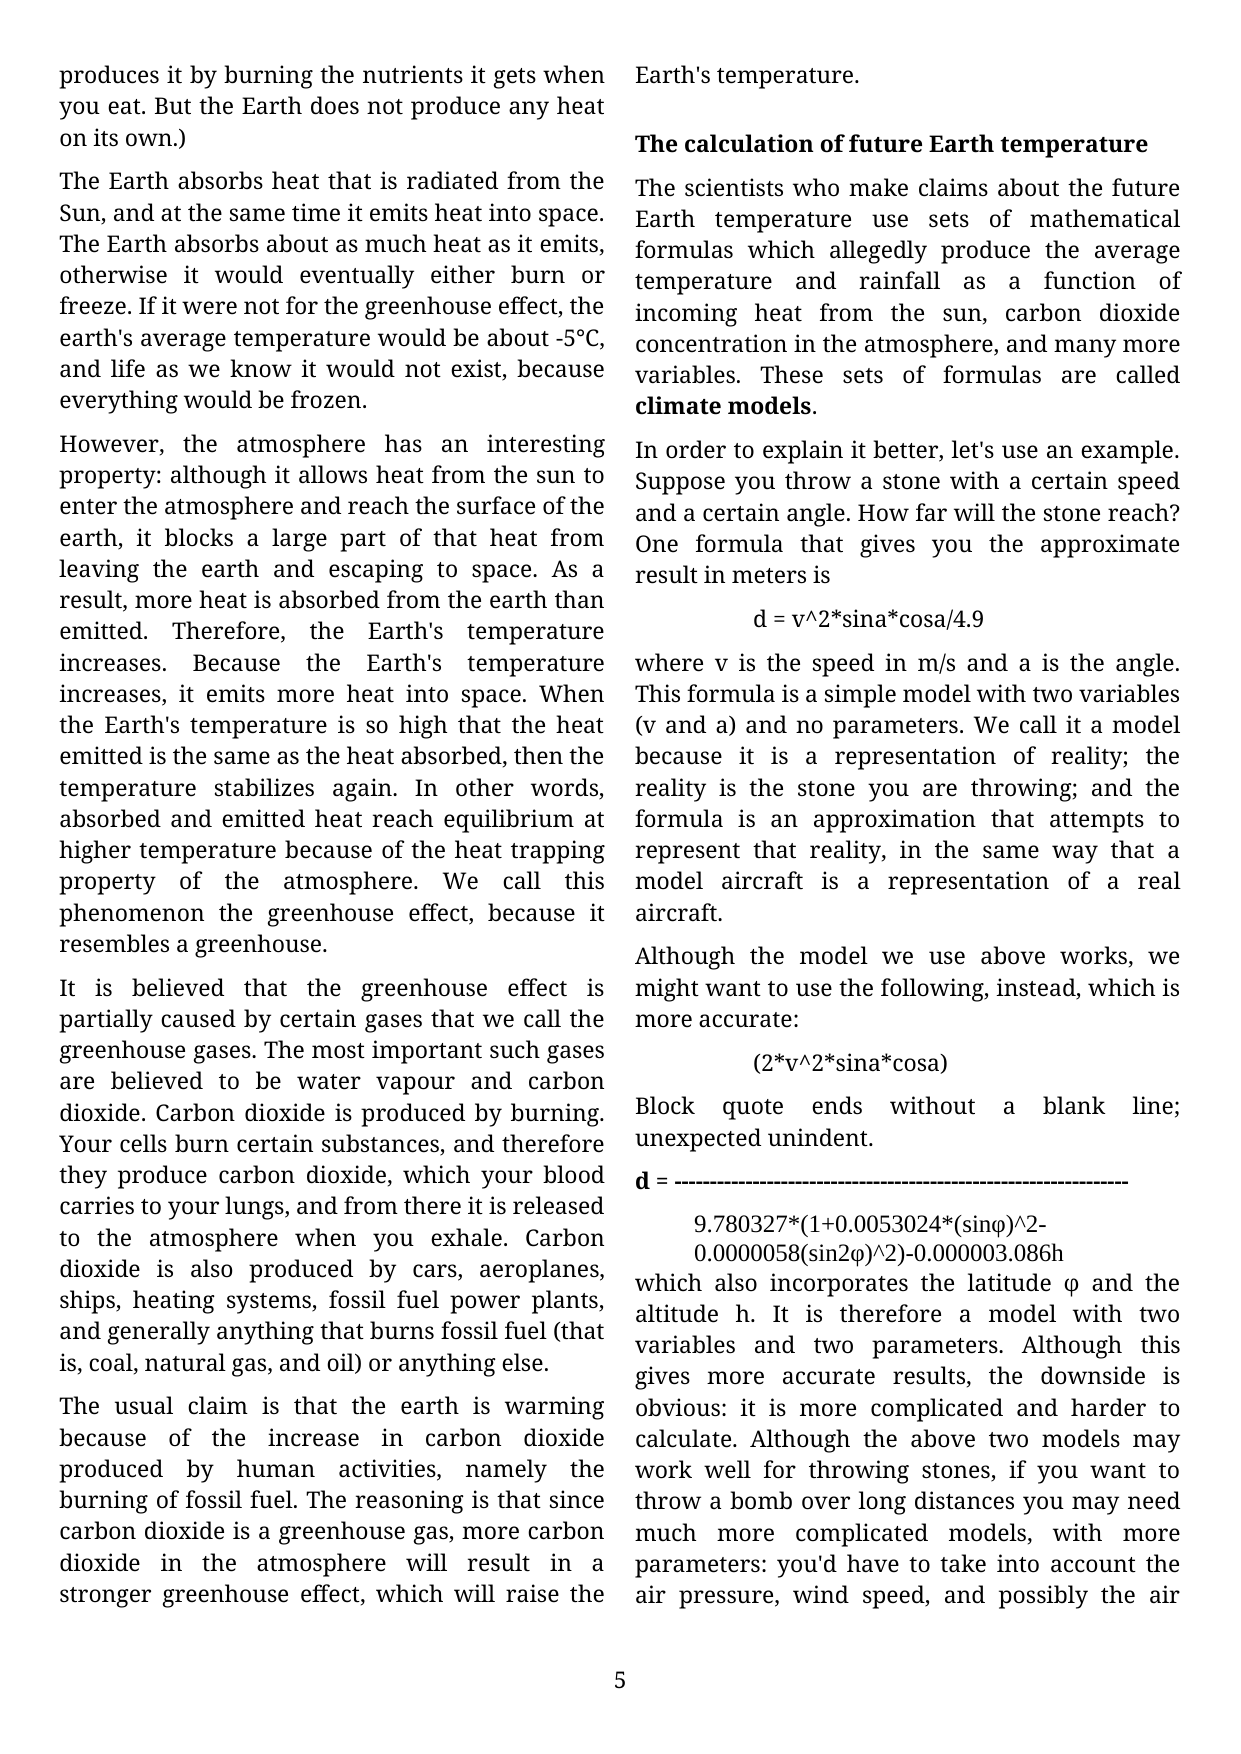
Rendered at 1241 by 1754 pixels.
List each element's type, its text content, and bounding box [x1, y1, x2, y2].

text (2*v^2*sina*cosa) [753, 1047, 1063, 1078]
text d = v^2*sina*cosa/4.9 [753, 603, 1063, 634]
text Earth's temperature. [635, 59, 1181, 90]
text The scientists who make claims about the future Earth temperature use sets of mathematical formulas which allegedly produce the average temperature and rainfall as a function of incoming heat from the sun, carbon dioxide concentration in the atmosphere, and many more variables. These sets of formulas are called climate models. [635, 172, 1181, 422]
text However, the atmosphere has an interesting property: although it allows heat from the sun to enter the atmosphere and reach the surface of the earth, it blocks a large part of that heat from leaving the earth and escaping to space. As a result, more heat is absorbed from the earth than emitted. Therefore, the Earth's temperature increases. Because the Earth's temperature increases, it emits more heat into space. When the Earth's temperature is so high that the heat emitted is the same as the heat absorbed, then the temperature stabilizes again. In other words, absorbed and emitted heat reach equilibrium at higher temperature because of the heat trapping property of the atmosphere. We call this phenomenon the greenhouse effect, because it resembles a greenhouse. [59, 428, 605, 959]
text which also incorporates the latitude φ and the altitude h. It is therefore a model with two variables and two parameters. Although this gives more accurate results, the downside is obvious: it is more complicated and harder to calculate. Although the above two models may work well for throwing stones, if you want to throw a bomb over long distances you may need much more complicated models, with more parameters: you'd have to take into account the air pressure, wind speed, and possibly the air [635, 1267, 1181, 1610]
text where v is the speed in m/s and a is the angle. This formula is a simple model with two variables (v and a) and no parameters. We call it a model because it is a representation of reality; the reality is the stone you are throwing; and the formula is an approximation that attempts to represent that reality, in the same way that a model aircraft is a representation of a real aircraft. [635, 647, 1181, 928]
text Although the model we use above works, we might want to use the following, instead, which is more accurate: [635, 940, 1181, 1034]
text The usual claim is that the earth is warming because of the increase in carbon dioxide produced by human activities, namely the burning of fossil fuel. The reasoning is that since carbon dioxide is a greenhouse gas, more carbon dioxide in the atmosphere will result in a stronger greenhouse effect, which will raise the [59, 1390, 605, 1609]
text d = ---------------------------------------------------------------- [635, 1165, 1181, 1197]
text The Earth absorbs heat that is radiated from the Sun, and at the same time it emits heat into space. The Earth absorbs about as much heat as it emits, otherwise it would eventually either burn or freeze. If it were not for the greenhouse effect, the earth's average temperature would be about -5°C, and life as we know it would not exist, because everything would be frozen. [59, 165, 605, 415]
text In order to explain it better, let's use an example. Suppose you throw a stone with a certain speed and a certain angle. How far will the stone reach? One formula that gives you the approximate result in meters is [635, 434, 1181, 590]
text produces it by burning the nutrients it gets when you eat. But the Earth does not produce any heat on its own.) [59, 59, 605, 153]
subtitle The calculation of future Earth temperature [635, 128, 1181, 159]
text 9.780327*(1+0.0053024*(sinφ)^2-0.0000058(sin2φ)^2)-0.000003.086h [694, 1209, 1181, 1267]
text It is believed that the greenhouse effect is partially caused by certain gases that we call the greenhouse gases. The most important such gases are believed to be water vapour and carbon dioxide. Carbon dioxide is produced by burning. Your cells burn certain substances, and therefore they produce carbon dioxide, which your blood carries to your lungs, and from there it is released to the atmosphere when you exhale. Carbon dioxide is also produced by cars, aeroplanes, ships, heating systems, fossil fuel power plants, and generally anything that burns fossil fuel (that is, coal, natural gas, and oil) or anything else. [59, 972, 605, 1378]
text Block quote ends without a blank line; unexpected unindent. [635, 1090, 1181, 1153]
